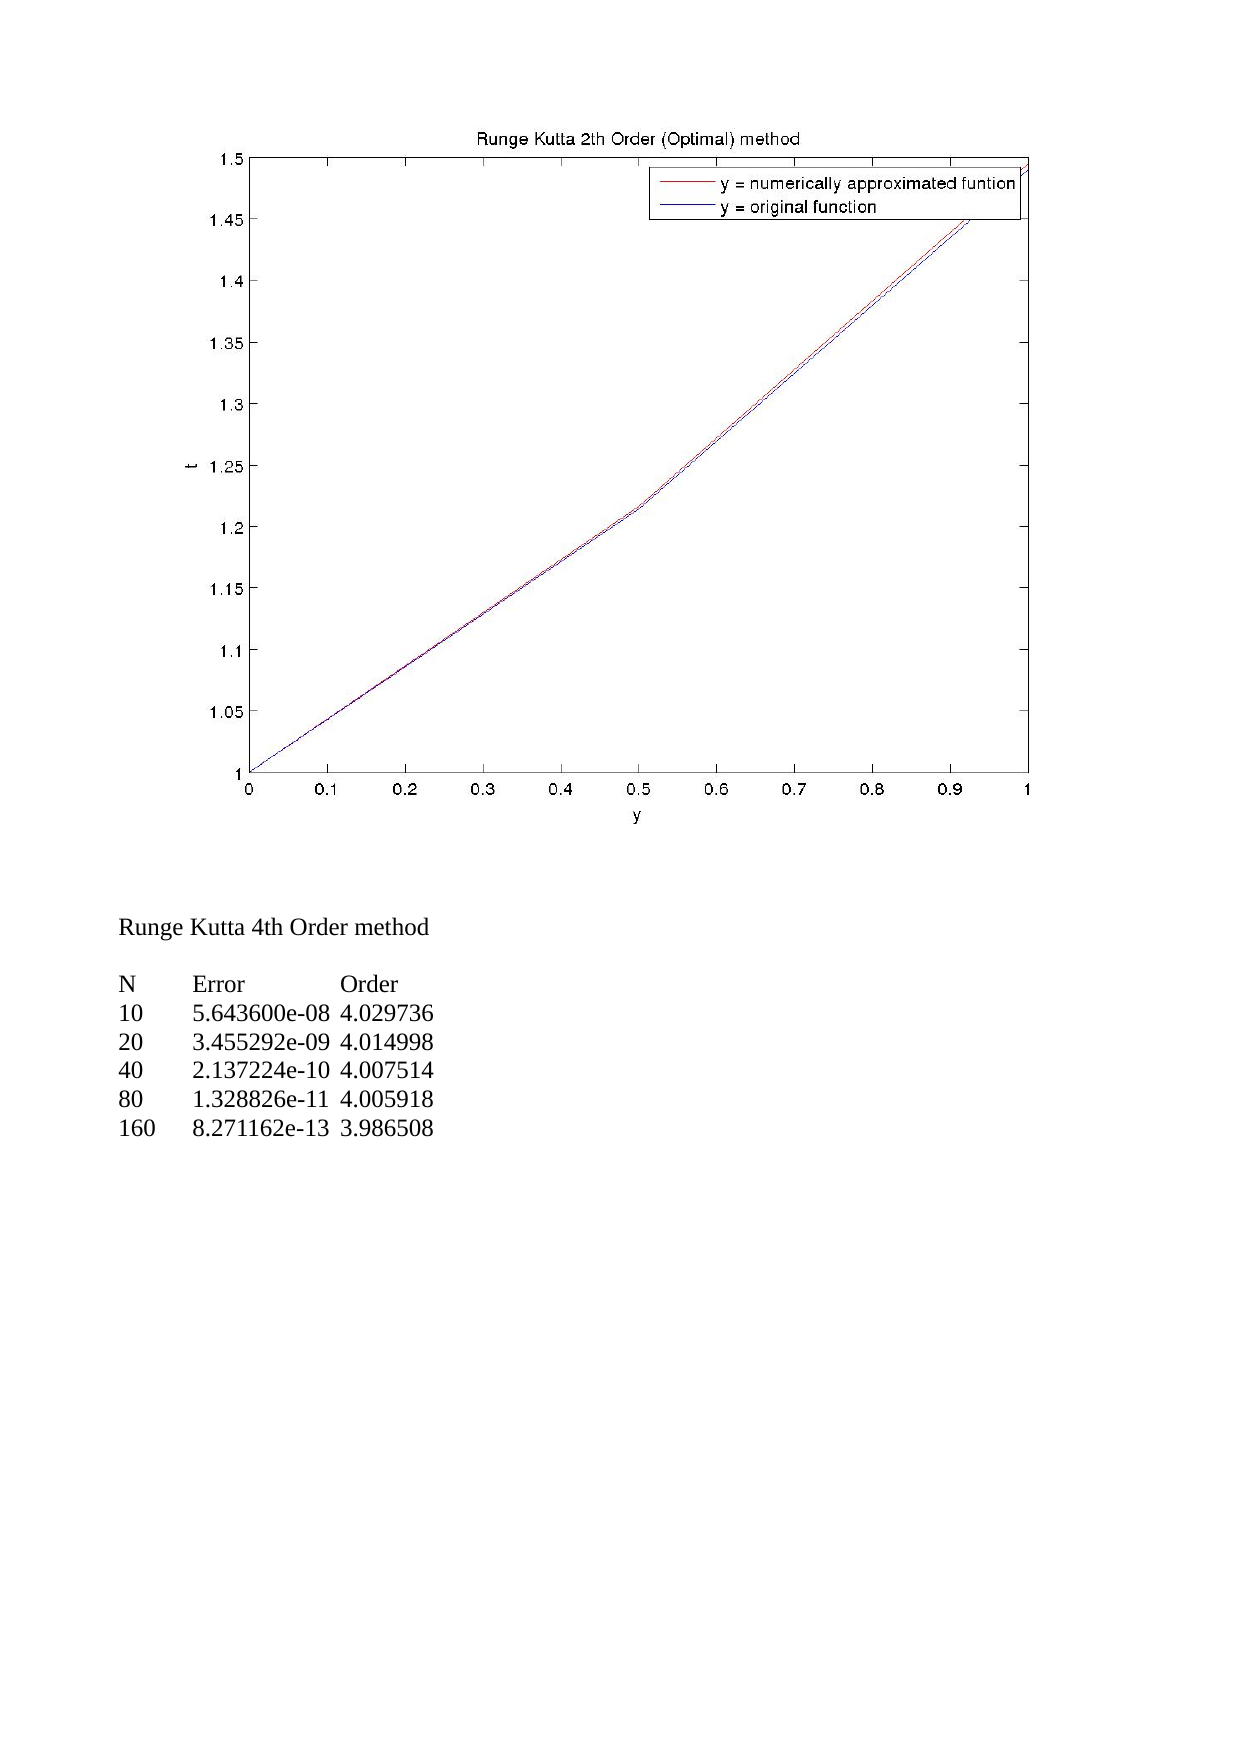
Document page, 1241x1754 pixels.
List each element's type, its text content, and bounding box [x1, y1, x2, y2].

text Runge Kutta 4th Order method [118, 912, 1122, 940]
picture [118, 100, 1123, 855]
text 40 2.137224e-10 4.007514 [118, 1055, 1122, 1084]
text 80 1.328826e-11 4.005918 [118, 1084, 1122, 1113]
text 160 8.271162e-13 3.986508 [118, 1113, 1122, 1142]
text 10 5.643600e-08 4.029736 [118, 998, 1122, 1027]
text 20 3.455292e-09 4.014998 [118, 1027, 1122, 1055]
text N Error Order [118, 969, 1122, 998]
